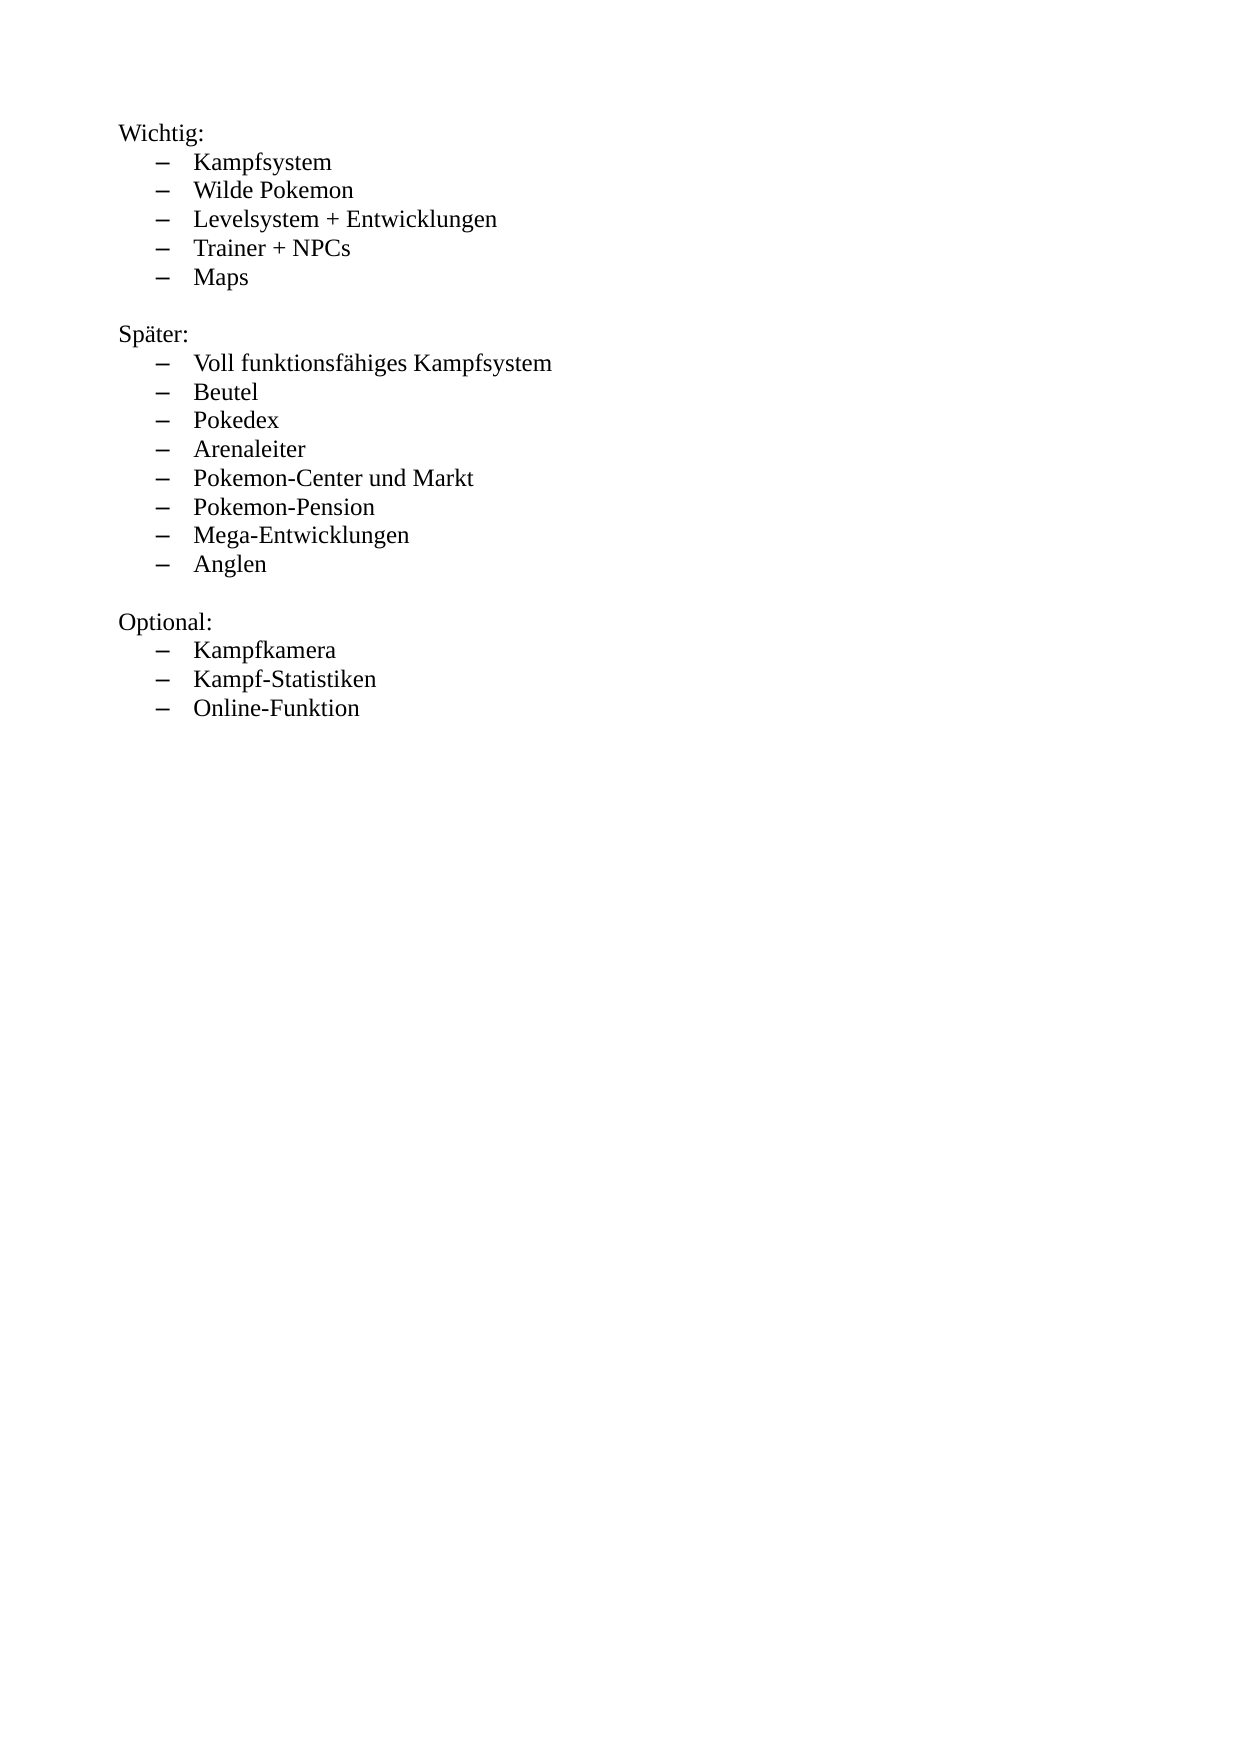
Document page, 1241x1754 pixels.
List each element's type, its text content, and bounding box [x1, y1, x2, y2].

text Wichtig: [118, 118, 1122, 147]
list Pokemon-Center und Markt [156, 463, 1122, 492]
list Online-Funktion [156, 693, 1122, 722]
list Arenaleiter [156, 434, 1122, 463]
list Pokedex [156, 406, 1122, 434]
list Kampfsystem [156, 147, 1122, 176]
list Wilde Pokemon [156, 176, 1122, 204]
list Levelsystem + Entwicklungen [156, 204, 1122, 233]
list Beutel [156, 377, 1122, 406]
list Maps [156, 262, 1122, 291]
text Optional: [118, 607, 1122, 636]
list Voll funktionsfähiges Kampfsystem [156, 348, 1122, 377]
text Später: [118, 319, 1122, 348]
list Anglen [156, 549, 1122, 578]
list Kampf-Statistiken [156, 664, 1122, 693]
list Trainer + NPCs [156, 233, 1122, 262]
list Mega-Entwicklungen [156, 521, 1122, 549]
list Pokemon-Pension [156, 492, 1122, 521]
list Kampfkamera [156, 636, 1122, 664]
